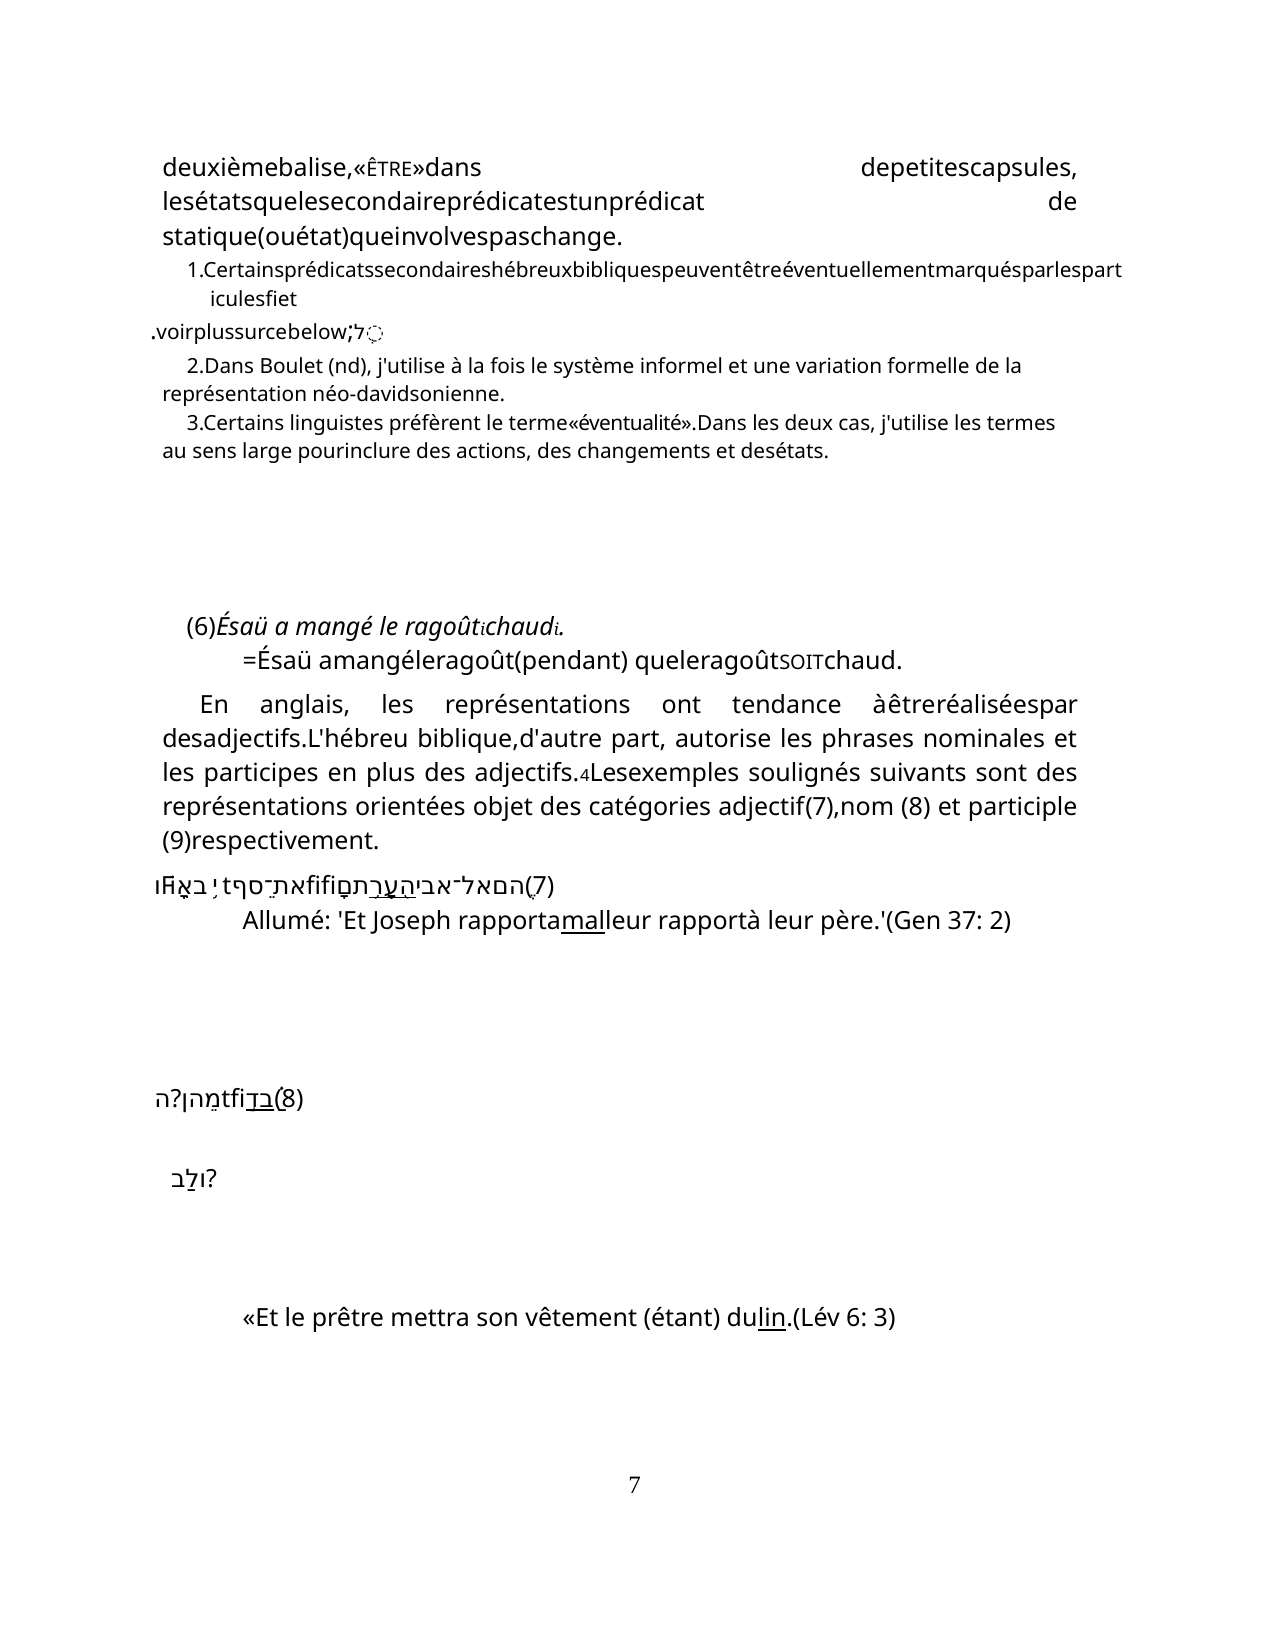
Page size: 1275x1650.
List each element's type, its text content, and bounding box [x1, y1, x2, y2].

text =Ésaü amangéleragoût(pendant) queleragoûtsoitchaud. [242, 643, 1125, 677]
text ְל;voirplussurcebelow. [150, 313, 1113, 347]
text 3.Certains linguistes préfèrent le terme«éventualité».Dans les deux cas, j'utilise les termes au sens large pourinclure des actions, des changements et desétats. [162, 408, 1078, 465]
text (6)Ésaü a mangé le ragoûtichaudi. [186, 609, 1125, 643]
text 2.Dans Boulet (nd), j'utilise à la fois le système informel et une variation formelle de la représentation néo-davidsonienne. [162, 351, 1078, 408]
text En anglais, les représentations ont tendance àêtreréaliséespar desadjectifs.L'hébreu biblique,d'autre part, autorise les phrases nominales et les participes en plus des adjectifs.4Lesexemples soulignés suivants sont des représentations orientées objet des catégories adjectif(7),nom (8) et participle (9)respectivement. [162, 686, 1078, 857]
text Allumé: 'Et Joseph rapportamalleur rapportà leur père.'(Gen 37: 2) [242, 902, 1125, 937]
text deuxièmebalise,«être»dans depetitescapsules, lesétatsquelesecondaireprédicatestunprédicat de statique(ouétat)queinvolvespaschange. [162, 150, 1078, 252]
text (7)ֶהםאל־אביה֖עָָר֥תםָfifiאת־ֵסףtי֥באֵFiָו [150, 868, 1088, 902]
text «Et le prêtre mettra son vêtement (étant) dulin.(Lév 6: 3) [242, 1299, 1125, 1334]
text ולַב? [166, 1127, 1125, 1195]
text 1.Certainsprédicatssecondaireshébreuxbibliquespeuventêtreéventuellementmarquésparlesparticulesfiet [187, 256, 1125, 312]
text (8)ַ֗בדtfi֣מֵהן?ה [150, 1081, 1088, 1115]
